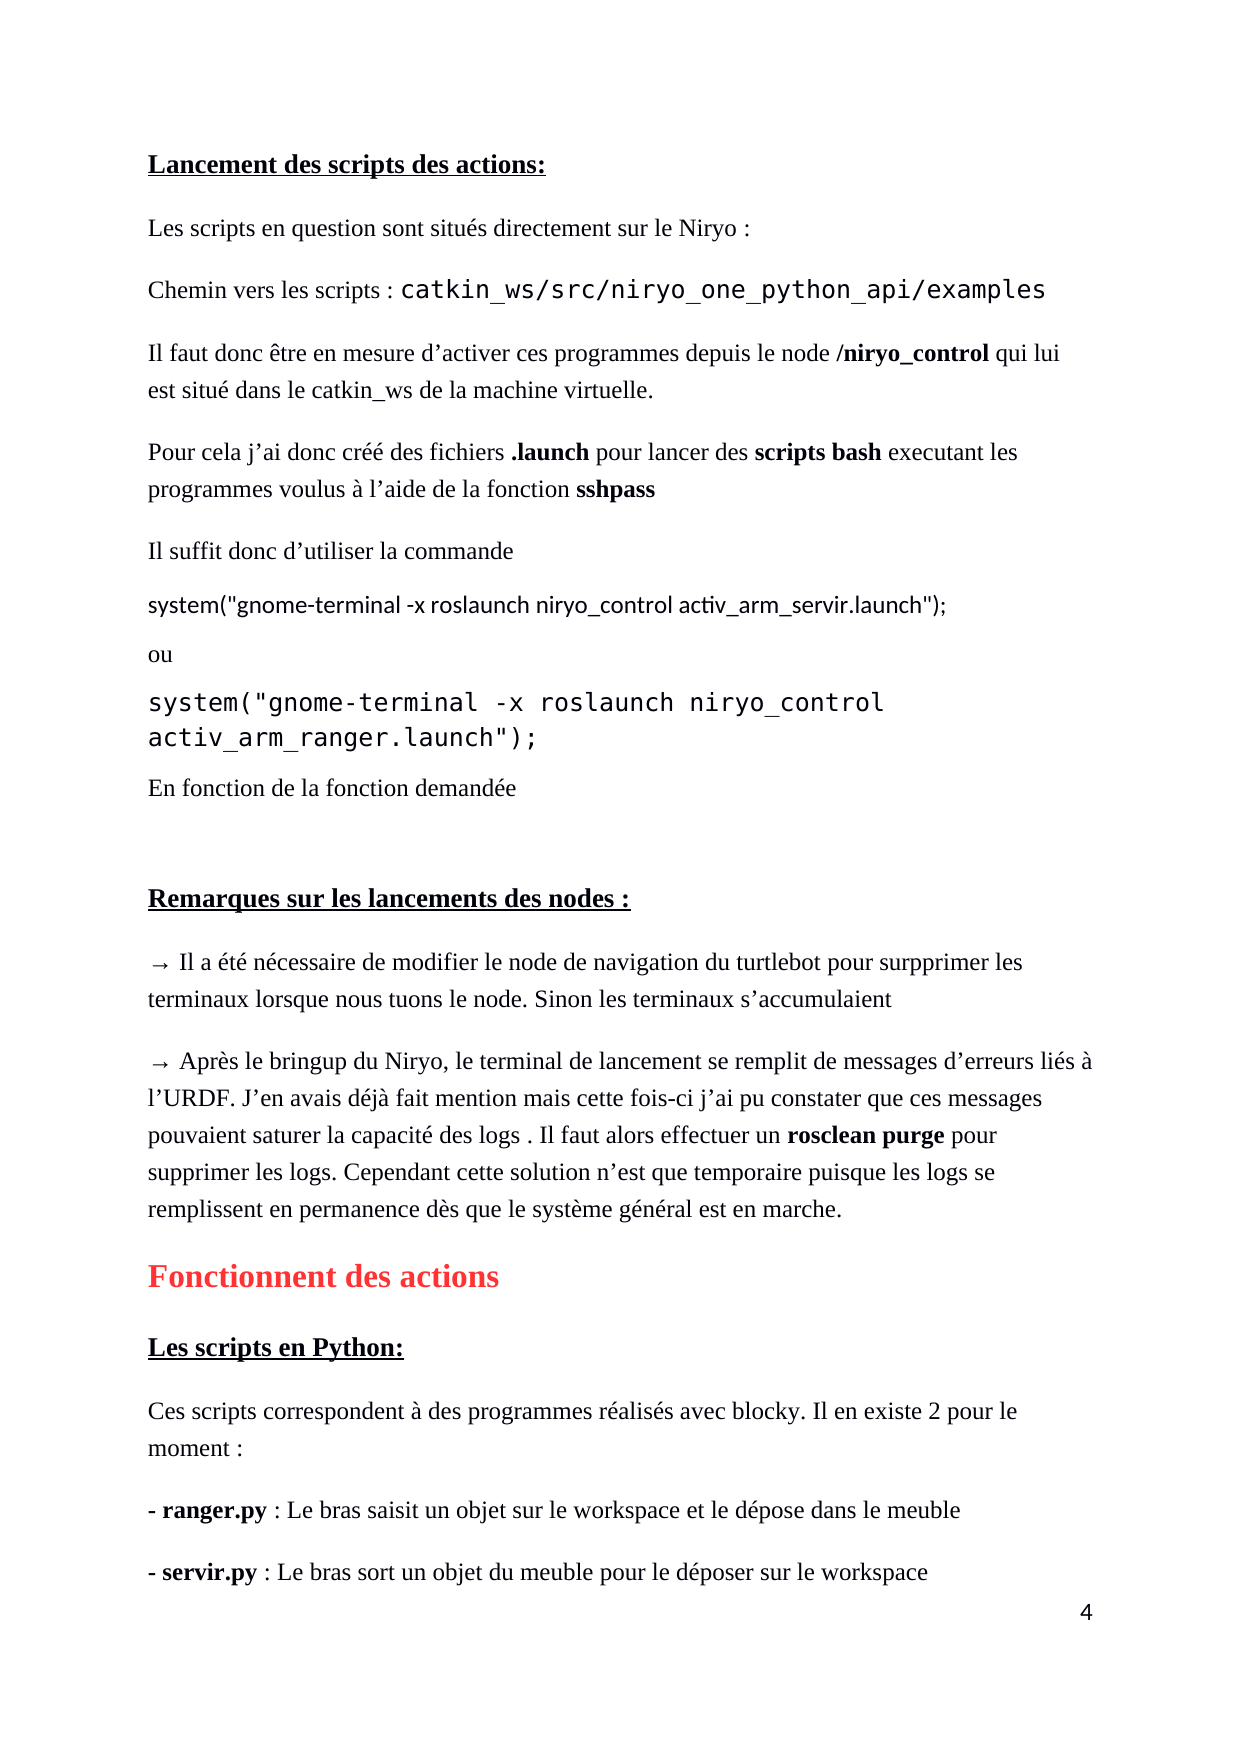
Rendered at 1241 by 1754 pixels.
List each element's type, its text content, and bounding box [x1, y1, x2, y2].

text - servir.py : Le bras sort un objet du meuble pour le déposer sur le workspace [148, 1557, 1092, 1586]
text Il suffit donc d’utiliser la commande [148, 536, 1092, 565]
text Les scripts en question sont situés directement sur le Niryo : [148, 213, 1092, 242]
text → Il a été nécessaire de modifier le node de navigation du turtlebot pour surpprimer les terminaux lorsque nous tuons le node. Sinon les terminaux s’accumulaient [148, 947, 1092, 1013]
text - ranger.py : Le bras saisit un objet sur le workspace et le dépose dans le meuble [148, 1495, 1092, 1524]
text system("gnome-terminal -x roslaunch niryo_control activ_arm_ranger.launch"); [148, 688, 1092, 752]
text Chemin vers les scripts : catkin_ws/src/niryo_one_python_api/examples [148, 275, 1092, 304]
text Il faut donc être en mesure d’activer ces programmes depuis le node /niryo_control qui lui est situé dans le catkin_ws de la machine virtuelle. [148, 338, 1092, 403]
text Ces scripts correspondent à des programmes réalisés avec blocky. Il en existe 2 pour le moment : [148, 1396, 1092, 1462]
text Les scripts en Python: [148, 1331, 1092, 1362]
text ou [148, 639, 1092, 668]
text En fonction de la fonction demandée [148, 773, 1092, 802]
text Lancement des scripts des actions: [148, 148, 1092, 179]
text Fonctionnent des actions [148, 1257, 1092, 1295]
text Pour cela j’ai donc créé des fichiers .launch pour lancer des scripts bash executant les programmes voulus à l’aide de la fonction sshpass [148, 437, 1092, 503]
text → Après le bringup du Niryo, le terminal de lancement se remplit de messages d’erreurs liés à l’URDF. J’en avais déjà fait mention mais cette fois-ci j’ai pu constater que ces messages pouvaient saturer la capacité des logs . Il faut alors effectuer un rosclean purge pour supprimer les logs. Cependant cette solution n’est que temporaire puisque les logs se remplissent en permanence dès que le système général est en marche. [148, 1046, 1092, 1223]
text Remarques sur les lancements des nodes : [148, 882, 1092, 913]
text system("gnome-terminal -x roslaunch niryo_control activ_arm_servir.launch"); [148, 590, 1092, 620]
